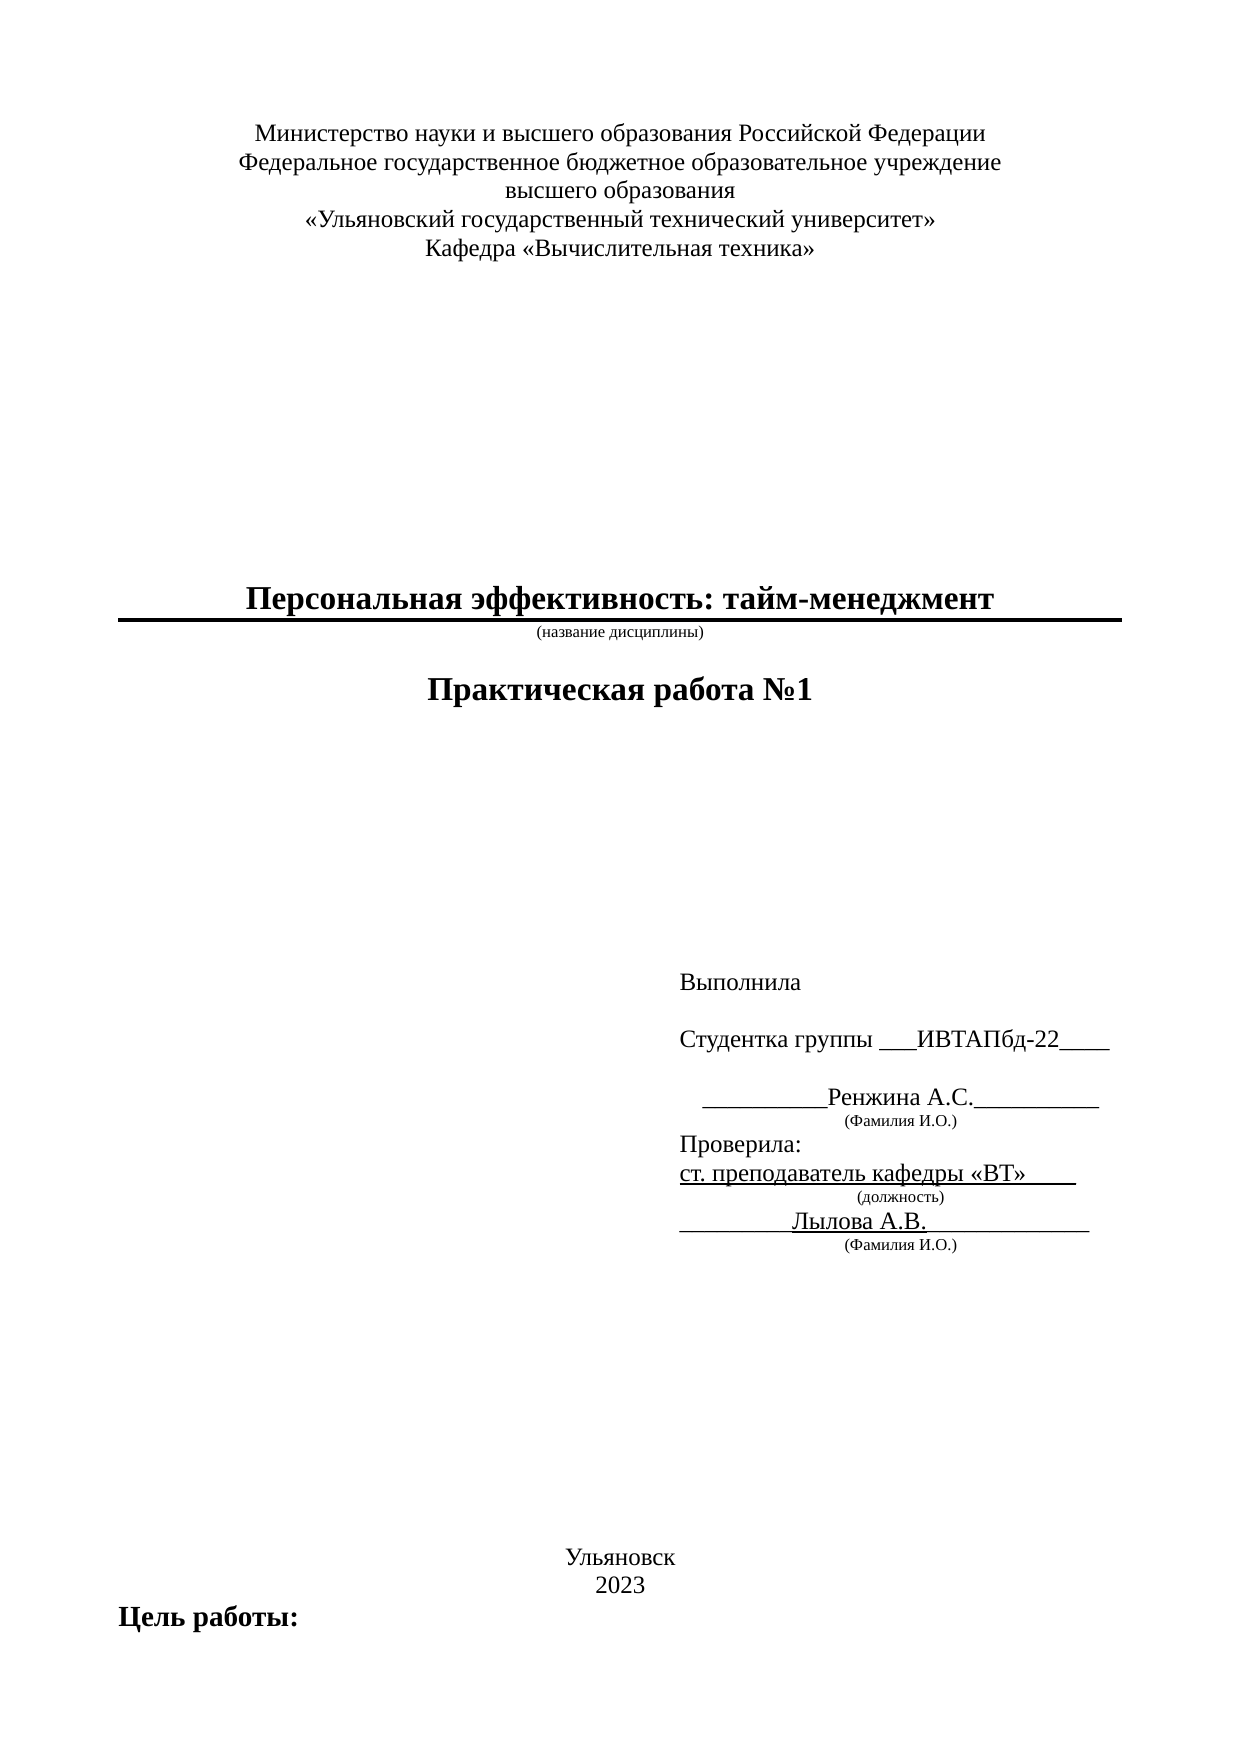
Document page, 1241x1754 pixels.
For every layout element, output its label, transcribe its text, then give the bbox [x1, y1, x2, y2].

text 2023 [118, 1570, 1122, 1599]
text Практическая работа №1 [118, 669, 1122, 708]
text Кафедра «Вычислительная техника» [118, 233, 1122, 262]
text Цель работы: [118, 1599, 1122, 1633]
text Студентка группы ___ИВТАПбд-22____ [679, 1024, 1122, 1053]
text Министерство науки и высшего образования Российской Федерации [118, 118, 1122, 147]
text Выполнила [679, 967, 1122, 995]
text (должность) [679, 1187, 1122, 1206]
text Проверила: [679, 1129, 1122, 1158]
text (Фамилия И.О.) [679, 1235, 1122, 1254]
text _________Лылова А.В._____________ [679, 1206, 1122, 1235]
text (название дисциплины) [118, 622, 1122, 641]
text __________Ренжина А.С.__________ (Фамилия И.О.) [679, 1082, 1122, 1129]
text «Ульяновский государственный технический университет» [118, 204, 1122, 233]
text высшего образования [118, 176, 1122, 204]
text Ульяновск [118, 1542, 1122, 1570]
text ст. преподаватель кафедры «ВТ»____ [679, 1158, 1122, 1187]
text Персональная эффективность: тайм-менеджмент [118, 578, 1122, 618]
text Федеральное государственное бюджетное образовательное учреждение [118, 147, 1122, 176]
